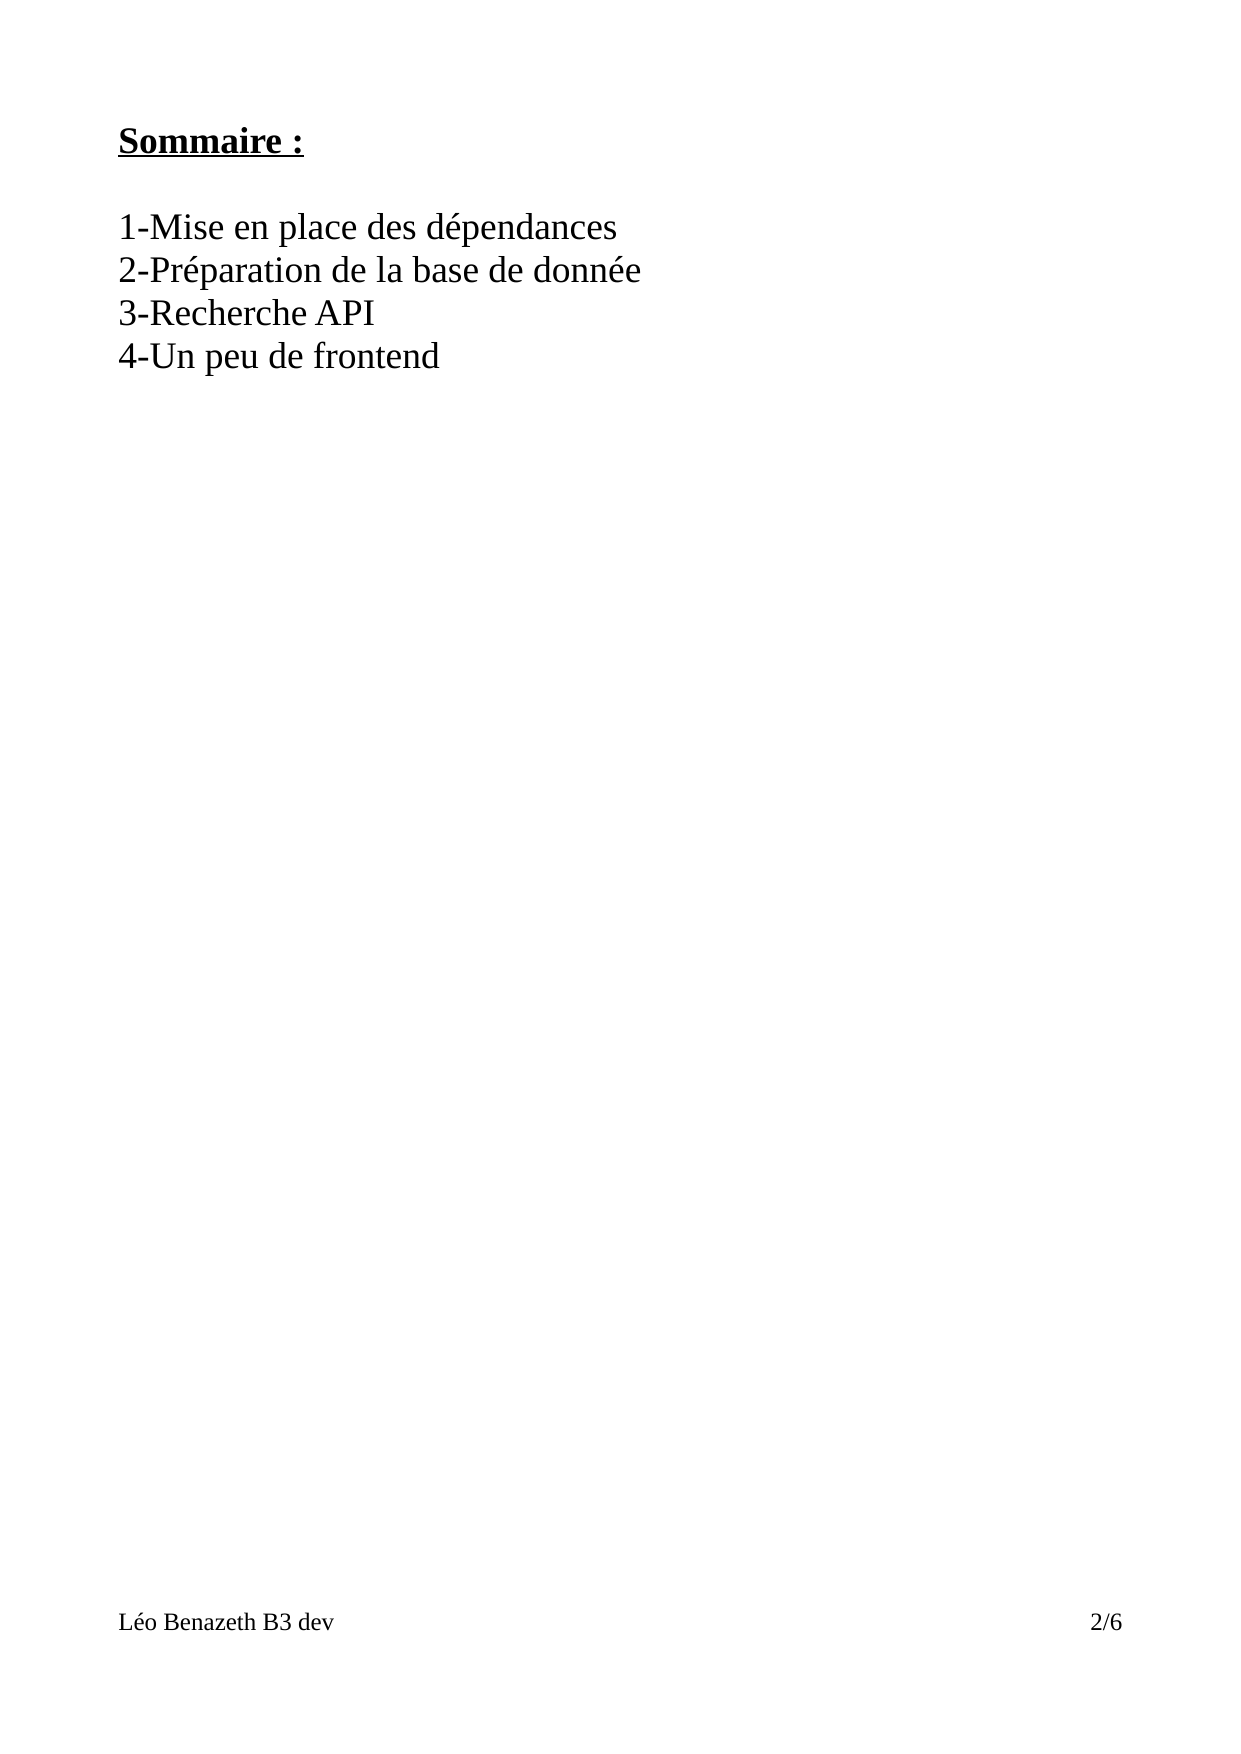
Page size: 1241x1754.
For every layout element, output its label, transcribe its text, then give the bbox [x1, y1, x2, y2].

text Sommaire : [118, 118, 1122, 161]
text 2-Préparation de la base de donnée 3-Recherche API 4-Un peu de frontend [118, 247, 1122, 377]
text 1-Mise en place des dépendances [118, 204, 1122, 247]
